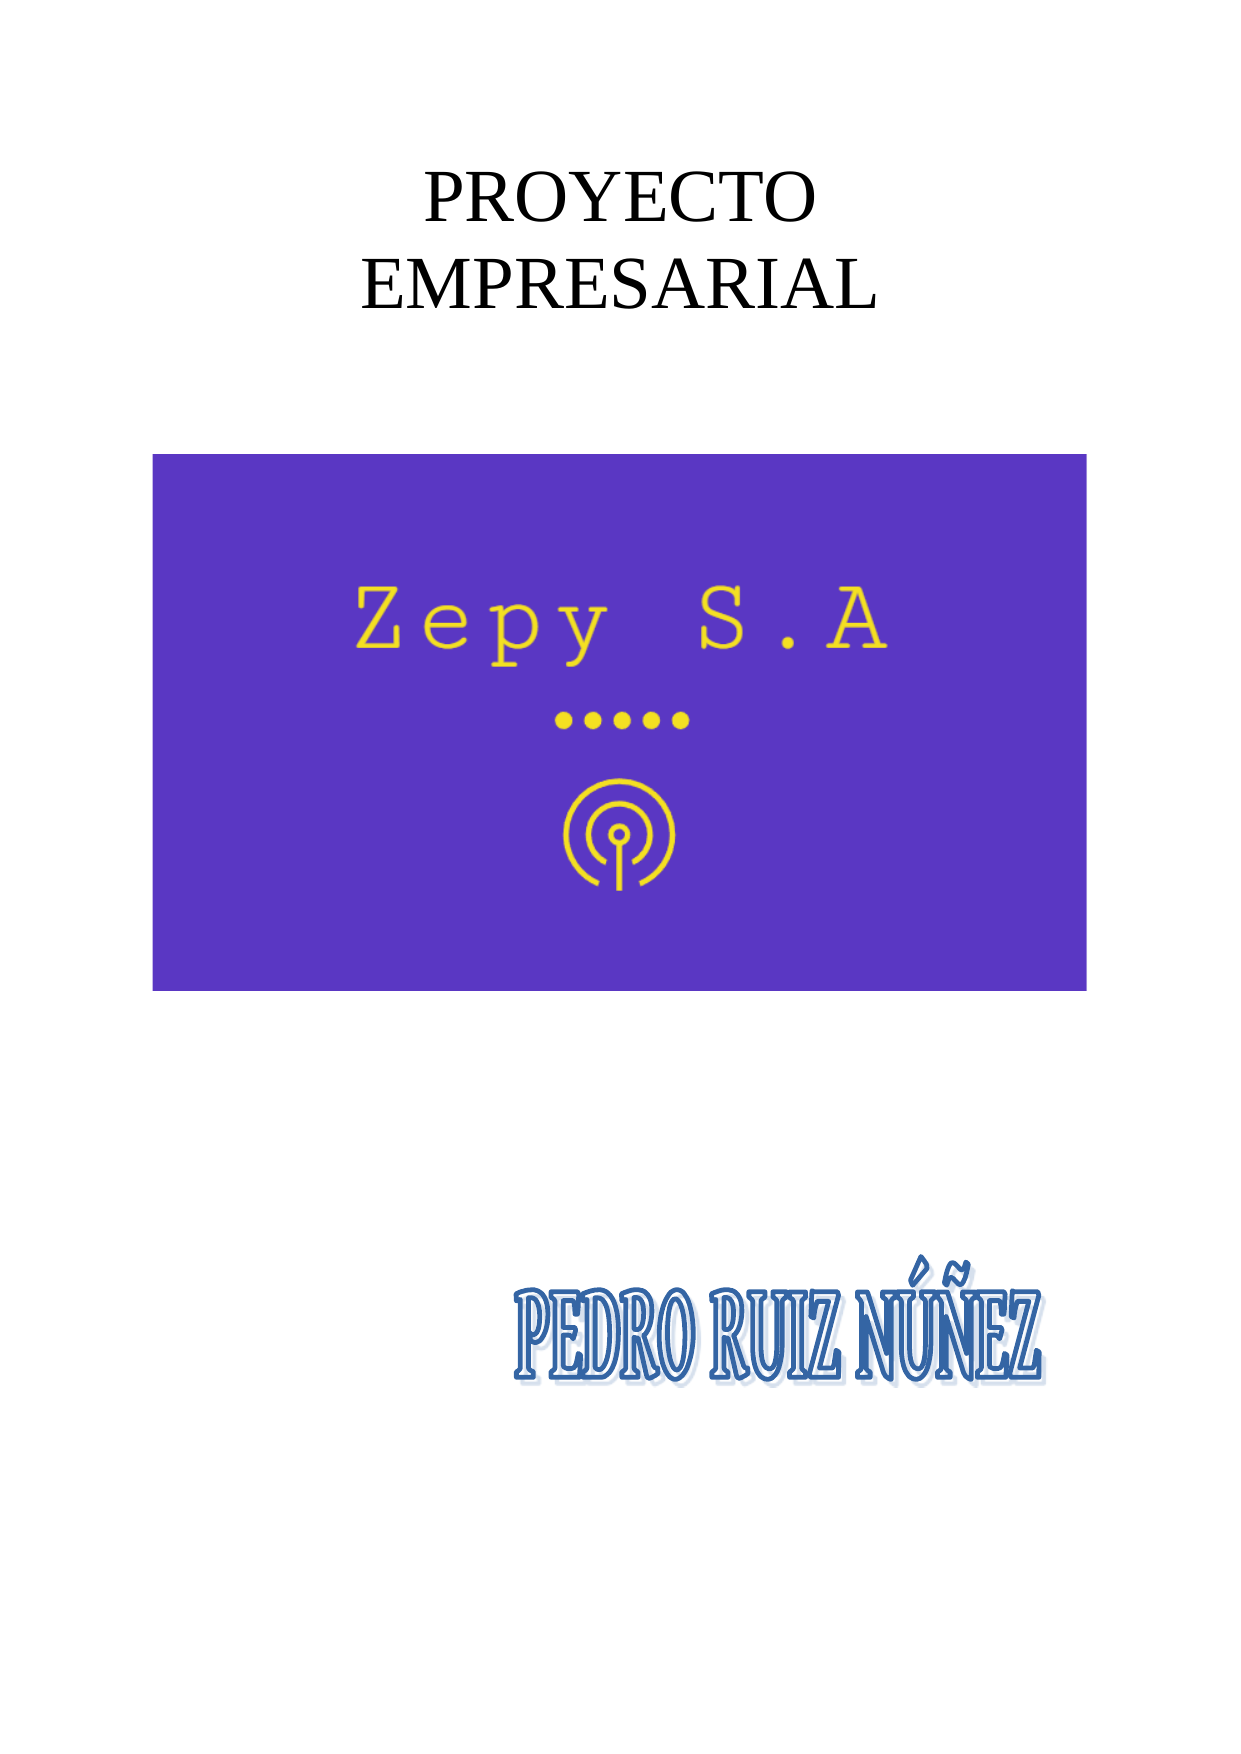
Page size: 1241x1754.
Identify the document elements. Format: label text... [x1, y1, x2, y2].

picture [152, 454, 1088, 991]
text PROYECTO [118, 152, 1122, 238]
text EMPRESARIAL [118, 238, 1122, 324]
